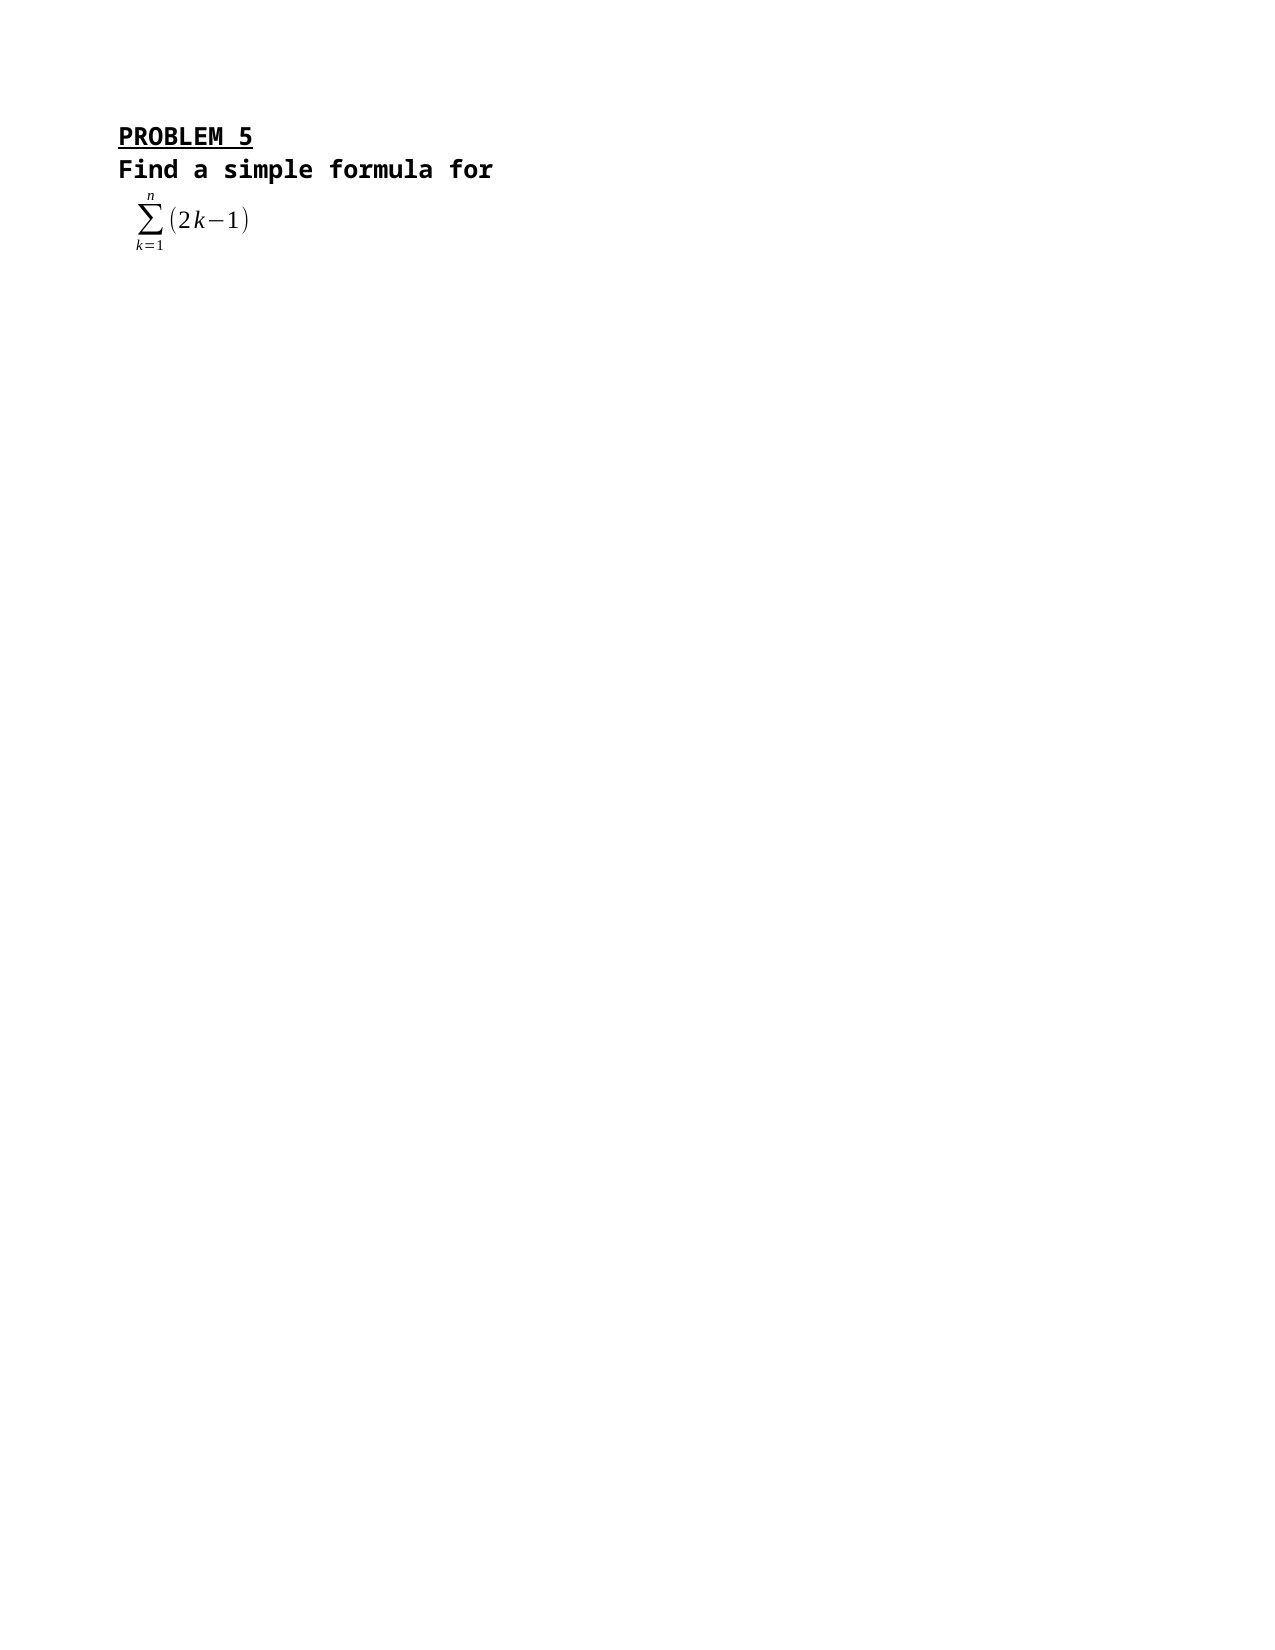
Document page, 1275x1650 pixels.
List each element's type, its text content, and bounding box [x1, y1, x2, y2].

text Find a simple formula for [118, 152, 1157, 186]
text PROBLEM 5 [118, 118, 1157, 152]
